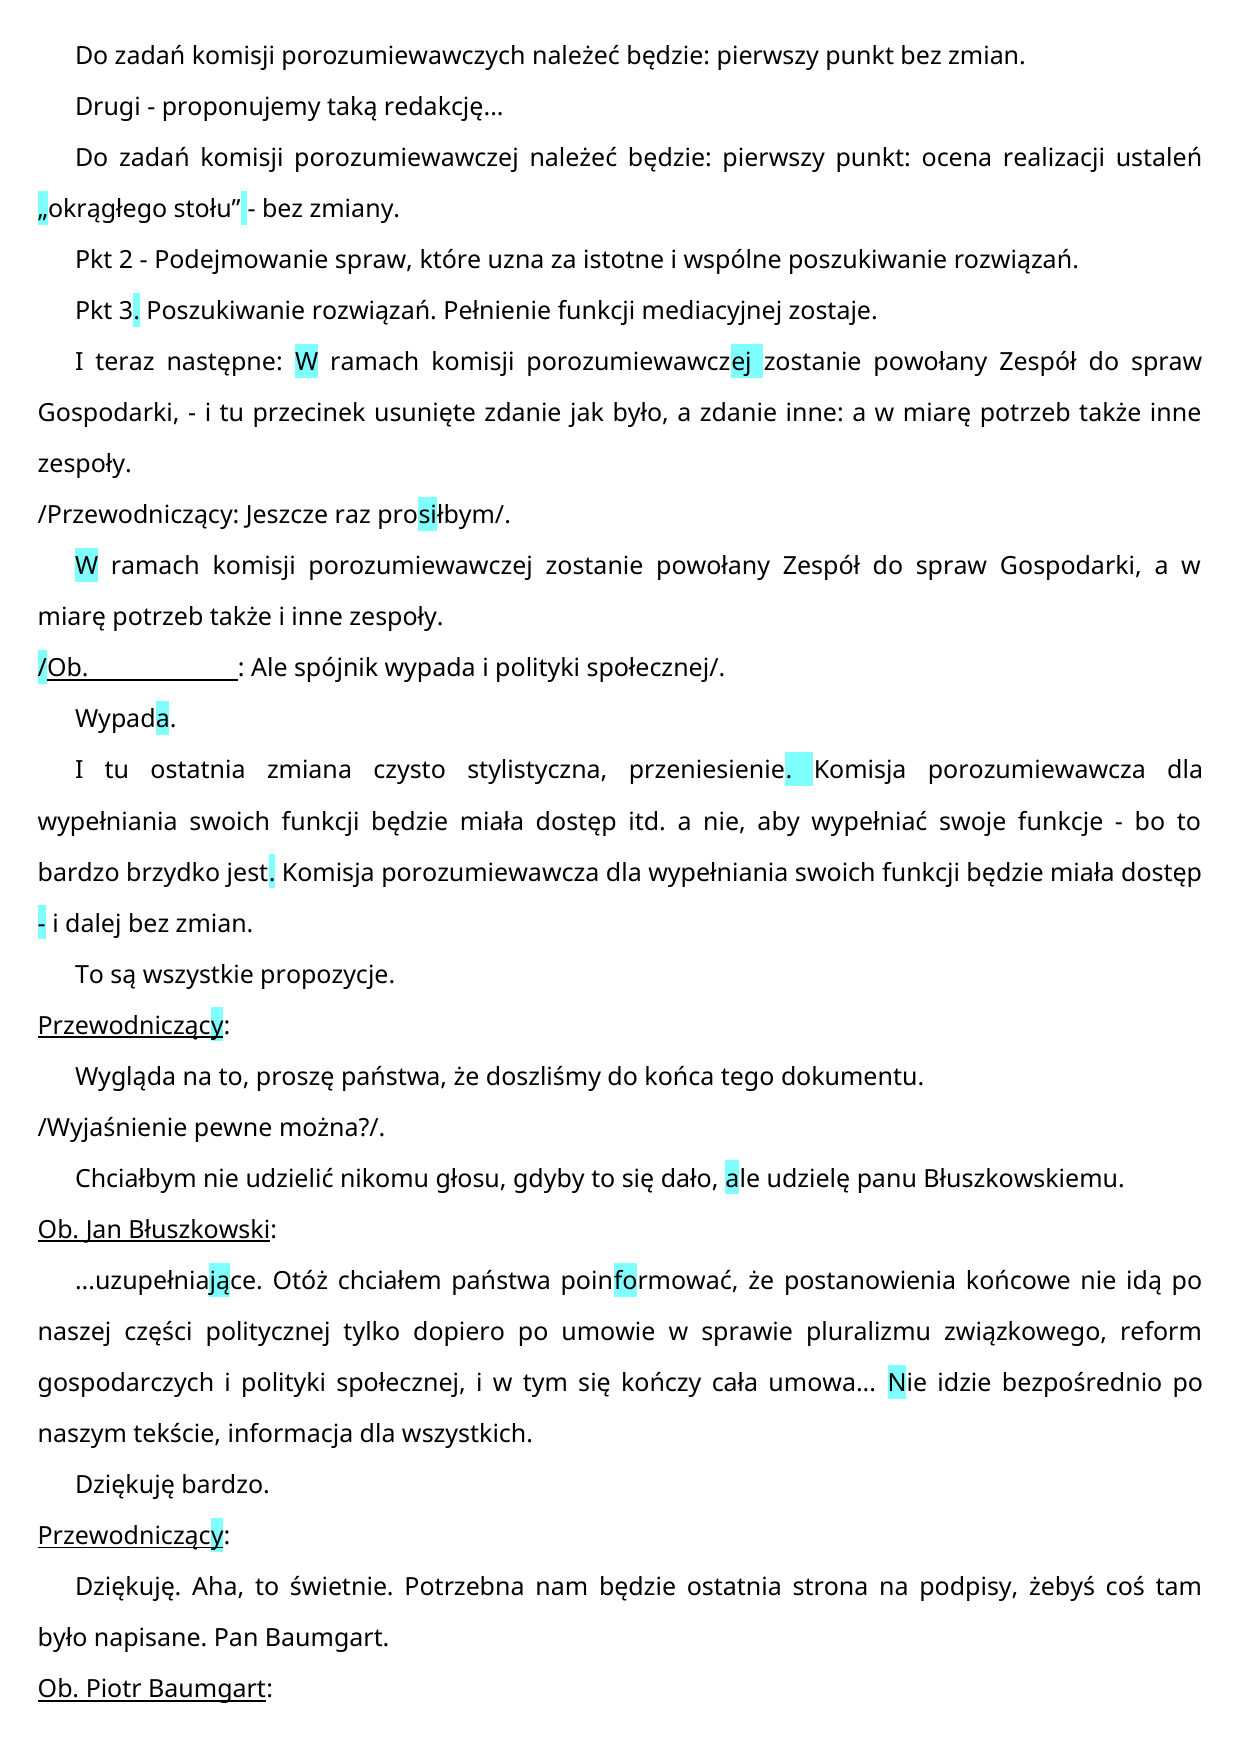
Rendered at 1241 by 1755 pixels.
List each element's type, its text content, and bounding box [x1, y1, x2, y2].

text Ob. Piotr Baumgart: [37, 1671, 1203, 1705]
text Do zadań komisji porozumiewawczej należeć będzie: pierwszy punkt: ocena realizacji ustaleń „okrągłego stołu” - bez zmiany. [37, 139, 1203, 225]
text Chciałbym nie udzielić nikomu głosu, gdyby to się dało, ale udzielę panu Błuszkowskiemu. [37, 1160, 1203, 1194]
text /Przewodniczący: Jeszcze raz prosiłbym/. [37, 497, 1203, 531]
text Wypada. [37, 701, 1203, 735]
text To są wszystkie propozycje. [37, 956, 1203, 990]
text Dziękuję. Aha, to świetnie. Potrzebna nam będzie ostatnia strona na podpisy, żebyś coś tam było napisane. Pan Baumgart. [37, 1569, 1203, 1654]
text ...uzupełniające. Otóż chciałem państwa poinformować, że postanowienia końcowe nie idą po naszej części politycznej tylko dopiero po umowie w sprawie pluralizmu związkowego, reform gospodarczych i polityki społecznej, i w tym się kończy cała umowa... Nie idzie bezpośrednio po naszym tekście, informacja dla wszystkich. [37, 1262, 1203, 1450]
text I tu ostatnia zmiana czysto stylistyczna, przeniesienie. Komisja porozumiewawcza dla wypełniania swoich funkcji będzie miała dostęp itd. a nie, aby wypełniać swoje funkcje - bo to bardzo brzydko jest. Komisja porozumiewawcza dla wypełniania swoich funkcji będzie miała dostęp - i dalej bez zmian. [37, 752, 1203, 939]
text I teraz następne: W ramach komisji porozumiewawczej zostanie powołany Zespół do spraw Gospodarki, - i tu przecinek usunięte zdanie jak było, a zdanie inne: a w miarę potrzeb także inne zespoły. [37, 344, 1203, 480]
text Przewodniczący: [37, 1007, 1203, 1041]
text Ob. Jan Błuszkowski: [37, 1211, 1203, 1246]
text W ramach komisji porozumiewawczej zostanie powołany Zespół do spraw Gospodarki, a w miarę potrzeb także i inne zespoły. [37, 548, 1203, 633]
text Dziękuję bardzo. [37, 1467, 1203, 1501]
text /Wyjaśnienie pewne można?/. [37, 1109, 1203, 1143]
text Wygląda na to, proszę państwa, że doszliśmy do końca tego dokumentu. [37, 1058, 1203, 1092]
text Pkt 2 - Podejmowanie spraw, które uzna za istotne i wspólne poszukiwanie rozwiązań. [37, 242, 1203, 276]
text /Ob. : Ale spójnik wypada i polityki społecznej/. [37, 650, 1203, 684]
text Pkt 3. Poszukiwanie rozwiązań. Pełnienie funkcji mediacyjnej zostaje. [37, 293, 1203, 327]
text Przewodniczący: [37, 1518, 1203, 1552]
text Do zadań komisji porozumiewawczych należeć będzie: pierwszy punkt bez zmian. [37, 37, 1203, 72]
text Drugi - proponujemy taką redakcję... [37, 88, 1203, 123]
